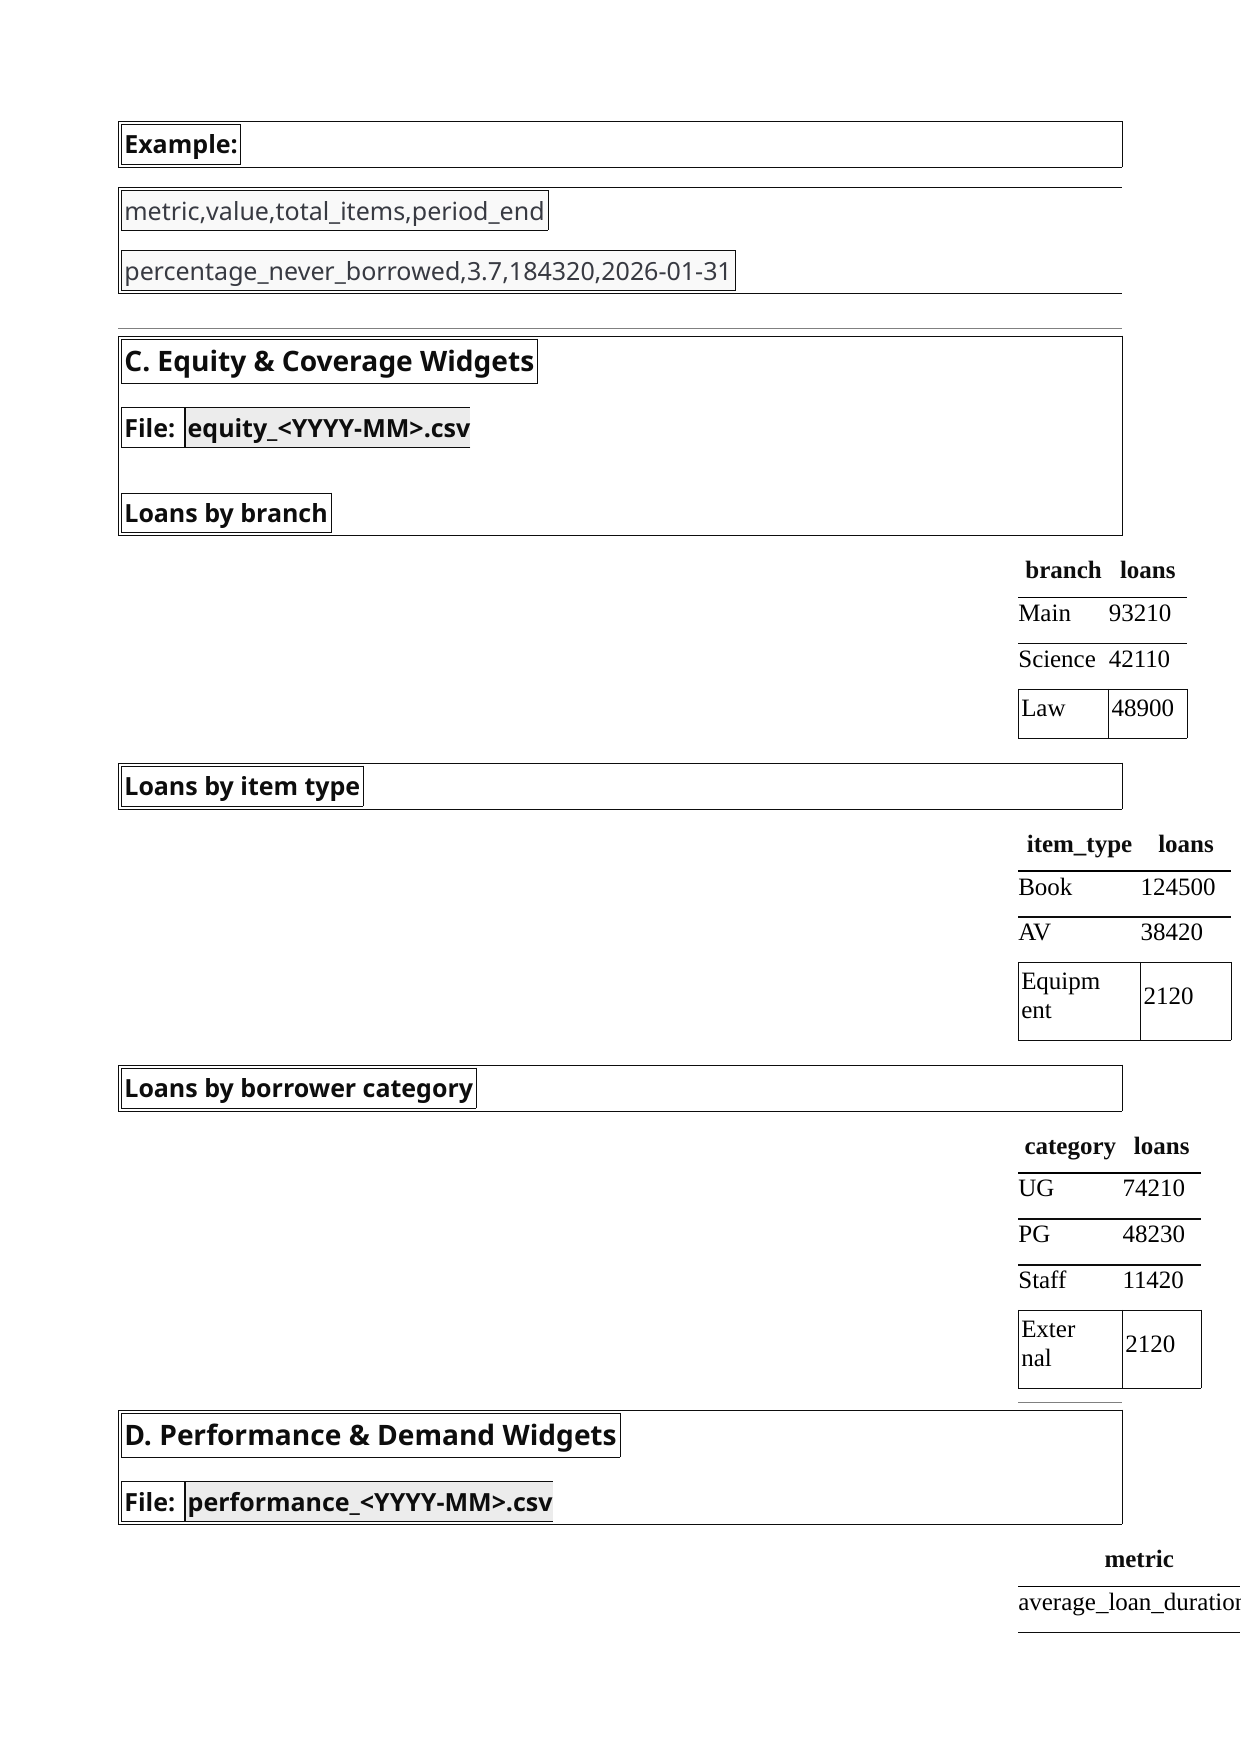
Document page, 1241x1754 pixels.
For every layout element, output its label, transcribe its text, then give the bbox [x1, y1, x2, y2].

table_cell 11420 [1122, 1266, 1201, 1310]
subtitle Loans by borrower category [119, 1066, 1122, 1111]
table_header loans [1140, 829, 1231, 870]
table_cell average_loan_duration [1018, 1587, 1240, 1632]
table_cell 74210 [1122, 1174, 1201, 1218]
table_cell Law [1019, 690, 1108, 737]
table_cell 124500 [1140, 872, 1231, 916]
table_cell Staff [1018, 1266, 1122, 1310]
table_cell PG [1018, 1220, 1122, 1264]
table_cell External [1019, 1311, 1122, 1387]
table_cell AV [1018, 918, 1140, 962]
table_cell Main [1018, 598, 1108, 643]
table_cell UG [1018, 1174, 1122, 1218]
table_cell 48900 [1109, 690, 1187, 737]
table_cell Science [1018, 644, 1108, 689]
table_cell 48230 [1122, 1220, 1201, 1264]
table_header item_type [1018, 829, 1140, 870]
text Example: [119, 122, 1122, 167]
table_header loans [1122, 1131, 1201, 1172]
table_header category [1018, 1131, 1122, 1172]
table_cell 2120 [1123, 1311, 1201, 1387]
table_cell Equipment [1019, 963, 1140, 1039]
table_header loans [1109, 556, 1187, 597]
subtitle C. Equity & Coverage Widgets [119, 337, 1122, 383]
table_cell 38420 [1140, 918, 1231, 962]
table_cell Book [1018, 872, 1140, 916]
subtitle Loans by item type [119, 764, 1122, 809]
text File: equity_<YYYY-MM>.csv [119, 404, 1122, 447]
table_cell 93210 [1109, 598, 1187, 643]
subtitle D. Performance & Demand Widgets [119, 1411, 1122, 1457]
subtitle Loans by branch [119, 489, 1122, 535]
text percentage_never_borrowed,3.7,184320,2026-01-31 [119, 247, 1122, 293]
table_cell 2120 [1141, 963, 1231, 1039]
text metric,value,total_items,period_end [119, 188, 1122, 230]
table_header branch [1018, 556, 1108, 597]
text File: performance_<YYYY-MM>.csv [119, 1478, 1122, 1524]
table_header metric [1018, 1544, 1240, 1586]
table_cell 42110 [1109, 644, 1187, 689]
